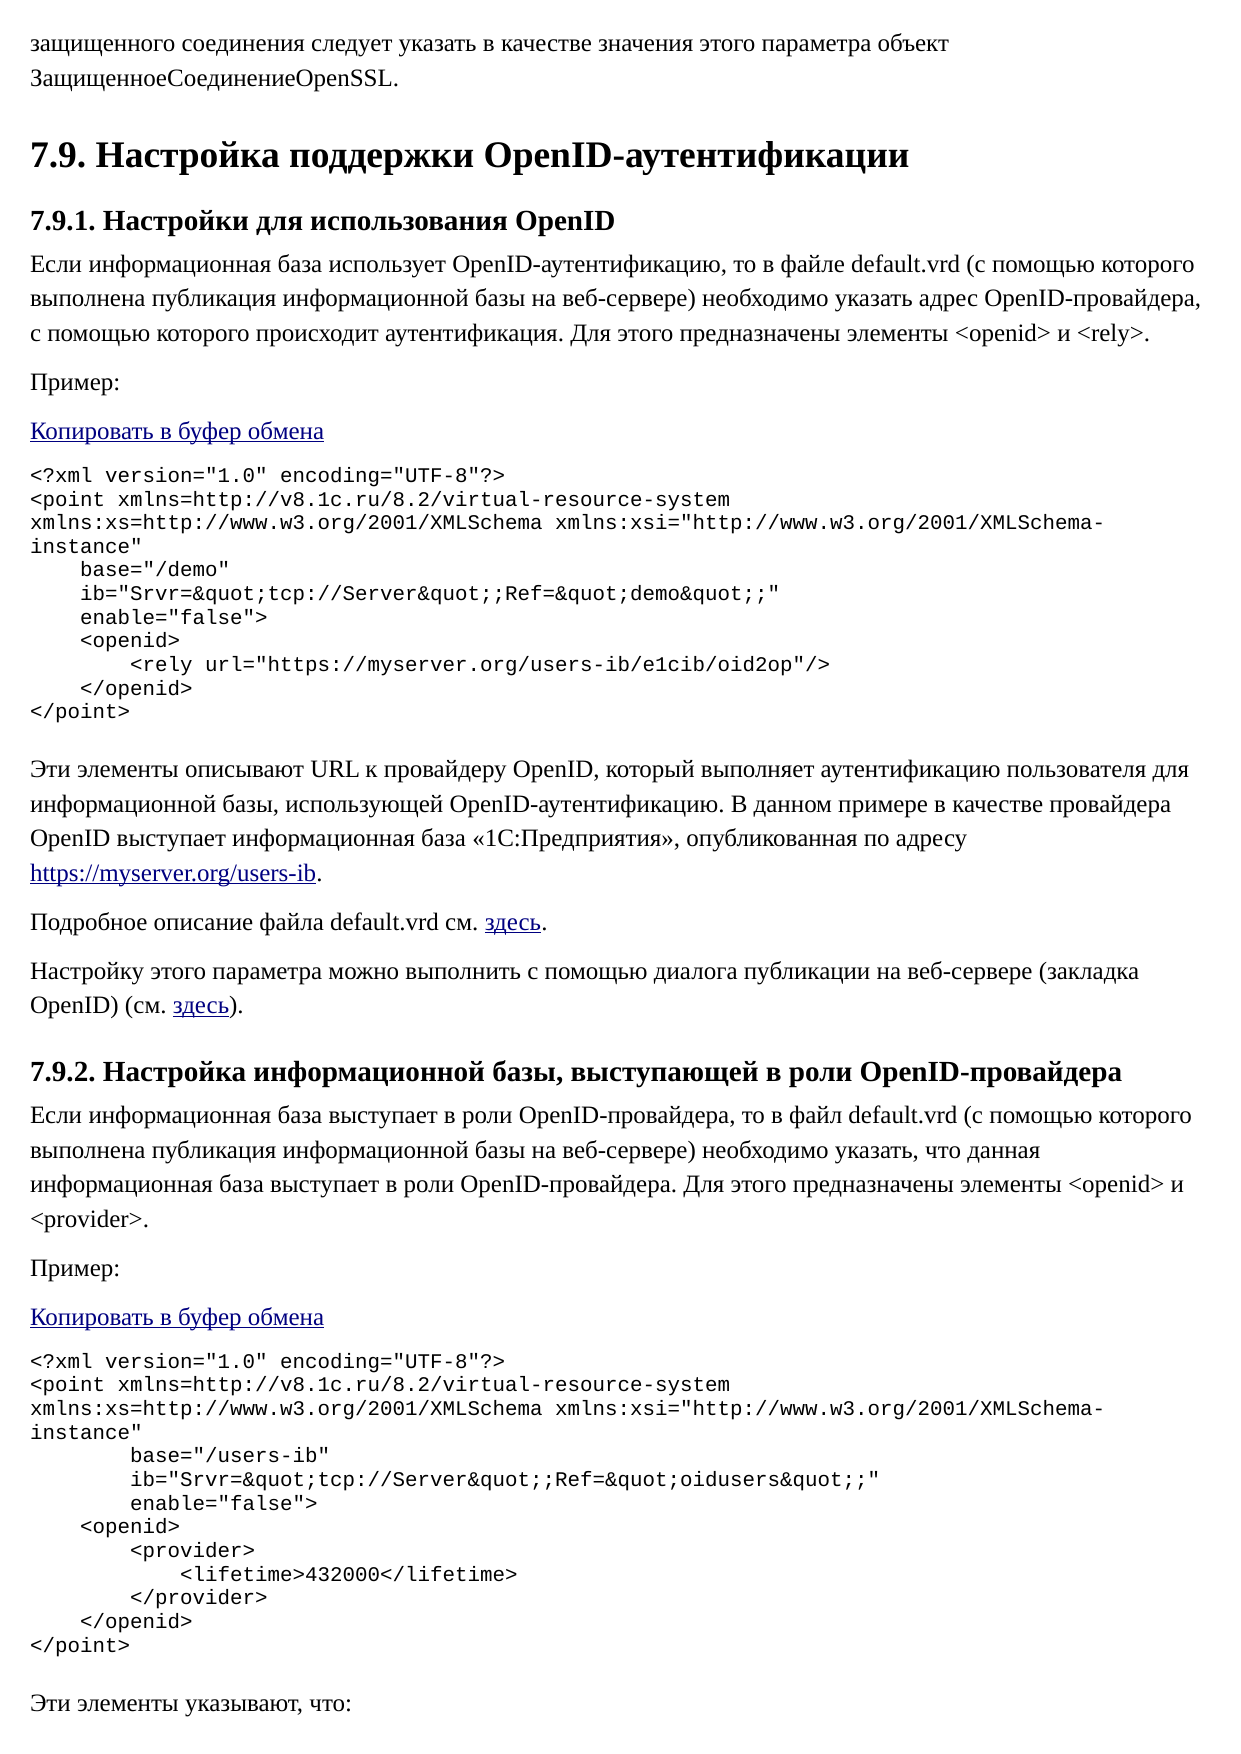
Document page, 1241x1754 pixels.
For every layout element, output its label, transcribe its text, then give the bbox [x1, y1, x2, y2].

text </openid> [30, 678, 1211, 701]
text base="/demo" [30, 559, 1211, 583]
subtitle 7.9. Настройка поддержки OpenID-аутентификации [30, 132, 1211, 176]
text ib="Srvr=&quot;tcp://Server&quot;;Ref=&quot;demo&quot;;" [30, 583, 1211, 607]
text ib="Srvr=&quot;tcp://Server&quot;;Ref=&quot;oidusers&quot;;" [30, 1469, 1211, 1493]
text Пример: [30, 367, 1211, 396]
text Если информационная база выступает в роли OpenID-провайдера, то в файл default.vrd (с помощью которого выполнена публикация информационной базы на веб-сервере) необходимо указать, что данная информационная база выступает в роли OpenID-провайдера. Для этого предназначены элементы <openid> и <provider>. [30, 1100, 1211, 1232]
text Подробное описание файла default.vrd см. здесь. [30, 907, 1211, 936]
text <point xmlns=http://v8.1c.ru/8.2/virtual-resource-system xmlns:xs=http://www.w3.org/2001/XMLSchema xmlns:xsi="http://www.w3.org/2001/XMLSchema-instance" [30, 1374, 1211, 1445]
text Если информационная база использует OpenID-аутентификацию, то в файле default.vrd (с помощью которого выполнена публикация информационной базы на веб-сервере) необходимо указать адрес OpenID-провайдера, с помощью которого происходит аутентификация. Для этого предназначены элементы <openid> и <rely>. [30, 249, 1211, 346]
text base="/users-ib" [30, 1445, 1211, 1469]
text <lifetime>432000</lifetime> [30, 1564, 1211, 1587]
text Настройку этого параметра можно выполнить с помощью диалога публикации на веб-сервере (закладка OpenID) (см. здесь). [30, 956, 1211, 1019]
text Пример: [30, 1253, 1211, 1281]
text Эти элементы описывают URL к провайдеру OpenID, который выполняет аутентификацию пользователя для информационной базы, использующей OpenID-аутентификацию. В данном примере в качестве провайдера OpenID выступает информационная база «1С:Предприятия», опубликованная по адресу https://myserver.org/users-ib. [30, 754, 1211, 887]
text enable="false"> [30, 1493, 1211, 1516]
text enable="false"> [30, 607, 1211, 630]
subtitle 7.9.1. Настройки для использования OpenID [30, 203, 1211, 236]
text Копировать в буфер обмена [30, 1302, 1211, 1331]
text </provider> [30, 1587, 1211, 1611]
text </openid> [30, 1611, 1211, 1634]
text <?xml version="1.0" encoding="UTF-8"?> [30, 465, 1211, 488]
text <provider> [30, 1540, 1211, 1564]
text <?xml version="1.0" encoding="UTF-8"?> [30, 1351, 1211, 1374]
text защищенного соединения следует указать в качестве значения этого параметра объект ЗащищенноеСоединениеOpenSSL. [30, 28, 1211, 91]
text Эти элементы указывают, что: [30, 1688, 1211, 1716]
text <rely url="https://myserver.org/users-ib/e1cib/oid2op"/> [30, 654, 1211, 678]
text <point xmlns=http://v8.1c.ru/8.2/virtual-resource-system xmlns:xs=http://www.w3.org/2001/XMLSchema xmlns:xsi="http://www.w3.org/2001/XMLSchema-instance" [30, 488, 1211, 559]
text <openid> [30, 1516, 1211, 1540]
text Копировать в буфер обмена [30, 416, 1211, 444]
text </point> [30, 1634, 1211, 1658]
text </point> [30, 701, 1211, 725]
subtitle 7.9.2. Настройка информационной базы, выступающей в роли OpenID-провайдера [30, 1054, 1211, 1088]
text <openid> [30, 630, 1211, 654]
